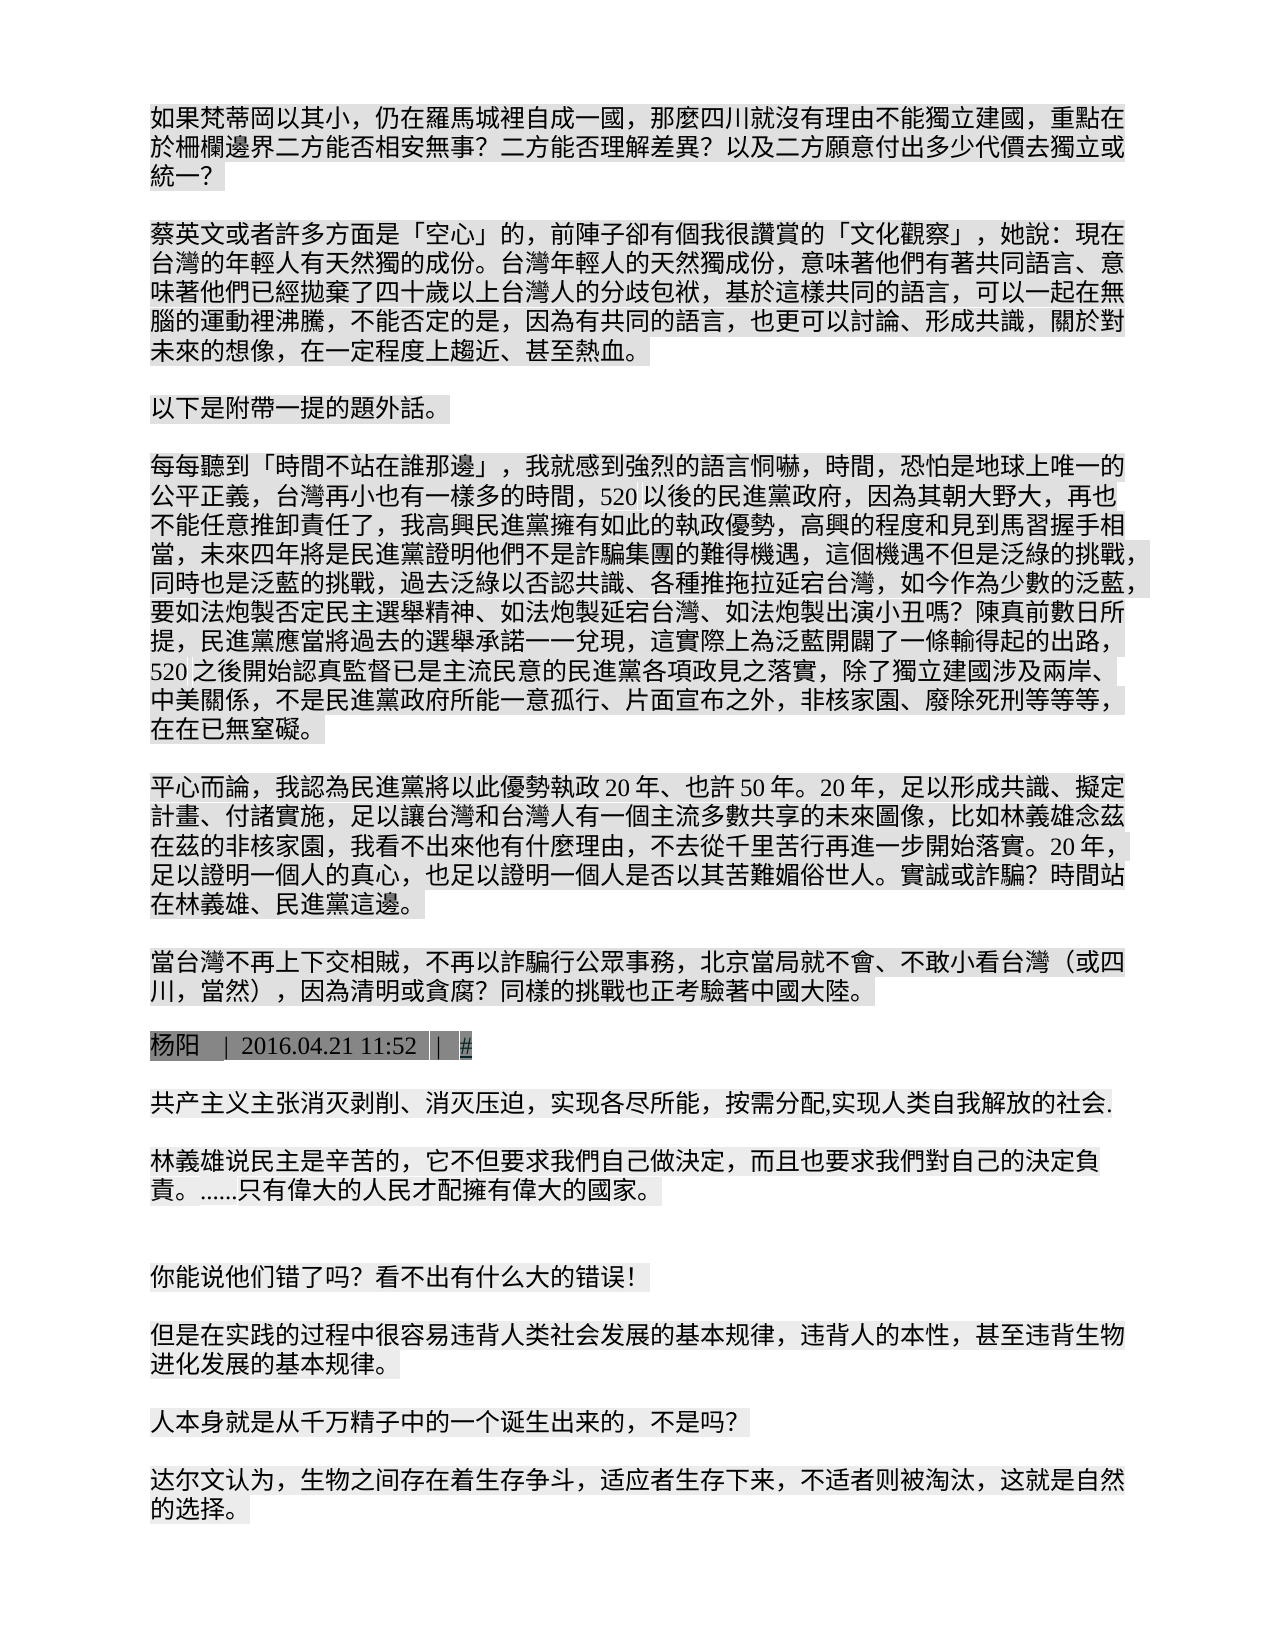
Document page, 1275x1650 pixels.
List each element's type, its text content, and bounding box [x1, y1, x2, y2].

text 杨阳 | 2016.04.21 11:52 | # [150, 1031, 1125, 1061]
text 共产主义主张消灭剥削、消灭压迫，实现各尽所能，按需分配,实现人类自我解放的社会. 林義雄说民主是辛苦的，它不但要求我們自己做決定，而且也要求我們對自己的決定負責。......只有偉大的人民才配擁有偉大的國家。 你能说他们错了吗？看不出有什么大的错误！ 但是在实践的过程中很容易违背人类社会发展的基本规律，违背人的本性，甚至违背生物进化发展的基本规律。 人本身就是从千万精子中的一个诞生出来的，不是吗？ 达尔文认为，生物之间存在着生存争斗，适应者生存下来，不适者则被淘汰，这就是自然的选择。 一个社会中，人有千差晚别，「五百年必有聖人出」、「聖人一出，天下太平」的想法并不是荒唐的，它是历史发展过程中曾经出现的客观事实。 现代社会当然应该比以前的时代有所进步，但进步并不意味着我们要否认人在认知能力上的差别。 我们的生病的时候，很多时候会全权委托医生做决定，政治治理上也是同样的道理。 我们当然应该欢迎聖人的出现，即使没有聖人，也应该委托能力尽可能强的人来为我们规划社会发展方向。 当然，圣人与恶人有时候很难区别，如何去限制恶，发扬圣这是一个值得研究的课题。但是我们不能够说，我们为了抛弃恶，限制恶，所以我们就把圣也统统抛弃掉。 在现实社会下，人有认知能力上的差别，人的思维具有盲目性，社会性，被引导性。很多时候人们并不知道要怎么去做决定才符合自己的最佳利益，这时候就需要医生的专业知识。 [150, 1061, 1125, 1553]
text 我雖是巴勒網的長期讀者，實則曠課了許多年，近來會偶爾自行補課，海裡撈針翻看以前的舊文章。看到陳真過去談到李戡到北大就讀一事，同樣赴北京讀書的台灣學子，對照李戡和張立齊，恰好可以看出不同的樣貌。 陳真用「驕縱」來形容張立齊的言論，我則認為張在撒嬌，動詞的撒嬌，這樣一種撒嬌、主動地諂媚，與民進黨人（也包括國民黨）背地裡和大陸官員頭人稱兄道弟，是一樣的自我閹割：把自己看小了、把中國看大了；並且同時也反映了在大陸關於兩岸統一的主張，毋庸置疑其百分百、壓倒性的強勢，那些小看了自己的人在面對強勢的對方時，為了遂行個人慾望，除了撒嬌諂媚去勢，還能有更上得了檯面的演出？ 中共軍方金一南教授，在談到香港去殖民問題時，借用了蔣介石的國語文運動（文章很長但非常推薦仔細一讀，金一南在大陸出版的書，發行量不在話下，書腰上的推薦語是：高層智囊、高層爭相閱讀云云，其看法有相當的代表性與影響力。）： http://goo.gl/V863lm （金一南軍方內部演講，鐵血網） 1949國民黨倉惶逃敗逃，台灣就此成了中華文化的偉大復興基地，為了反攻大陸的統一夢，左派的陳明忠、右派（？）的林義雄都慘遭國民黨迫害，事實上無論本省外省的一般老百姓，也不能置身事外，國民黨因為這個統一夢在資源分配上重北輕南、在壓迫力道上重南輕北，幾十年後濁水溪終於氾濫淹沒了台北盆地，最後在今年520，民進黨就將全面執政了。當初看到金一南文章對香港問題的鷹派觀點，我驚訝地倒抽一口氣，如果真的在香港高壓執行去殖民、普通話政治運動，會有什麼結果？我不敢或忘滿清之所以覆亡，其革命主力是廣東人在領軍。 如果梵蒂岡以其小，仍在羅馬城裡自成一國，那麼四川就沒有理由不能獨立建國，重點在於柵欄邊界二方能否相安無事？二方能否理解差異？以及二方願意付出多少代價去獨立或統一？ 蔡英文或者許多方面是「空心」的，前陣子卻有個我很讚賞的「文化觀察」，她說：現在台灣的年輕人有天然獨的成份。台灣年輕人的天然獨成份，意味著他們有著共同語言、意味著他們已經拋棄了四十歲以上台灣人的分歧包袱，基於這樣共同的語言，可以一起在無腦的運動裡沸騰，不能否定的是，因為有共同的語言，也更可以討論、形成共識，關於對未來的想像，在一定程度上趨近、甚至熱血。 以下是附帶一提的題外話。 每每聽到「時間不站在誰那邊」，我就感到強烈的語言恫嚇，時間，恐怕是地球上唯一的公平正義，台灣再小也有一樣多的時間，520以後的民進黨政府，因為其朝大野大，再也不能任意推卸責任了，我高興民進黨擁有如此的執政優勢，高興的程度和見到馬習握手相當，未來四年將是民進黨證明他們不是詐騙集團的難得機遇，這個機遇不但是泛綠的挑戰，同時也是泛藍的挑戰，過去泛綠以否認共識、各種推拖拉延宕台灣，如今作為少數的泛藍，要如法炮製否定民主選舉精神、如法炮製延宕台灣、如法炮製出演小丑嗎？陳真前數日所提，民進黨應當將過去的選舉承諾一一兌現，這實際上為泛藍開闢了一條輸得起的出路，520之後開始認真監督已是主流民意的民進黨各項政見之落實，除了獨立建國涉及兩岸、中美關係，不是民進黨政府所能一意孤行、片面宣布之外，非核家園、廢除死刑等等等，在在已無窒礙。 平心而論，我認為民進黨將以此優勢執政20年、也許50年。20年，足以形成共識、擬定計畫、付諸實施，足以讓台灣和台灣人有一個主流多數共享的未來圖像，比如林義雄念茲在茲的非核家園，我看不出來他有什麼理由，不去從千里苦行再進一步開始落實。20年，足以證明一個人的真心，也足以證明一個人是否以其苦難媚俗世人。實誠或詐騙？時間站在林義雄、民進黨這邊。 當台灣不再上下交相賊，不再以詐騙行公眾事務，北京當局就不會、不敢小看台灣（或四川，當然），因為清明或貪腐？同樣的挑戰也正考驗著中國大陸。 [150, 75, 1125, 1006]
